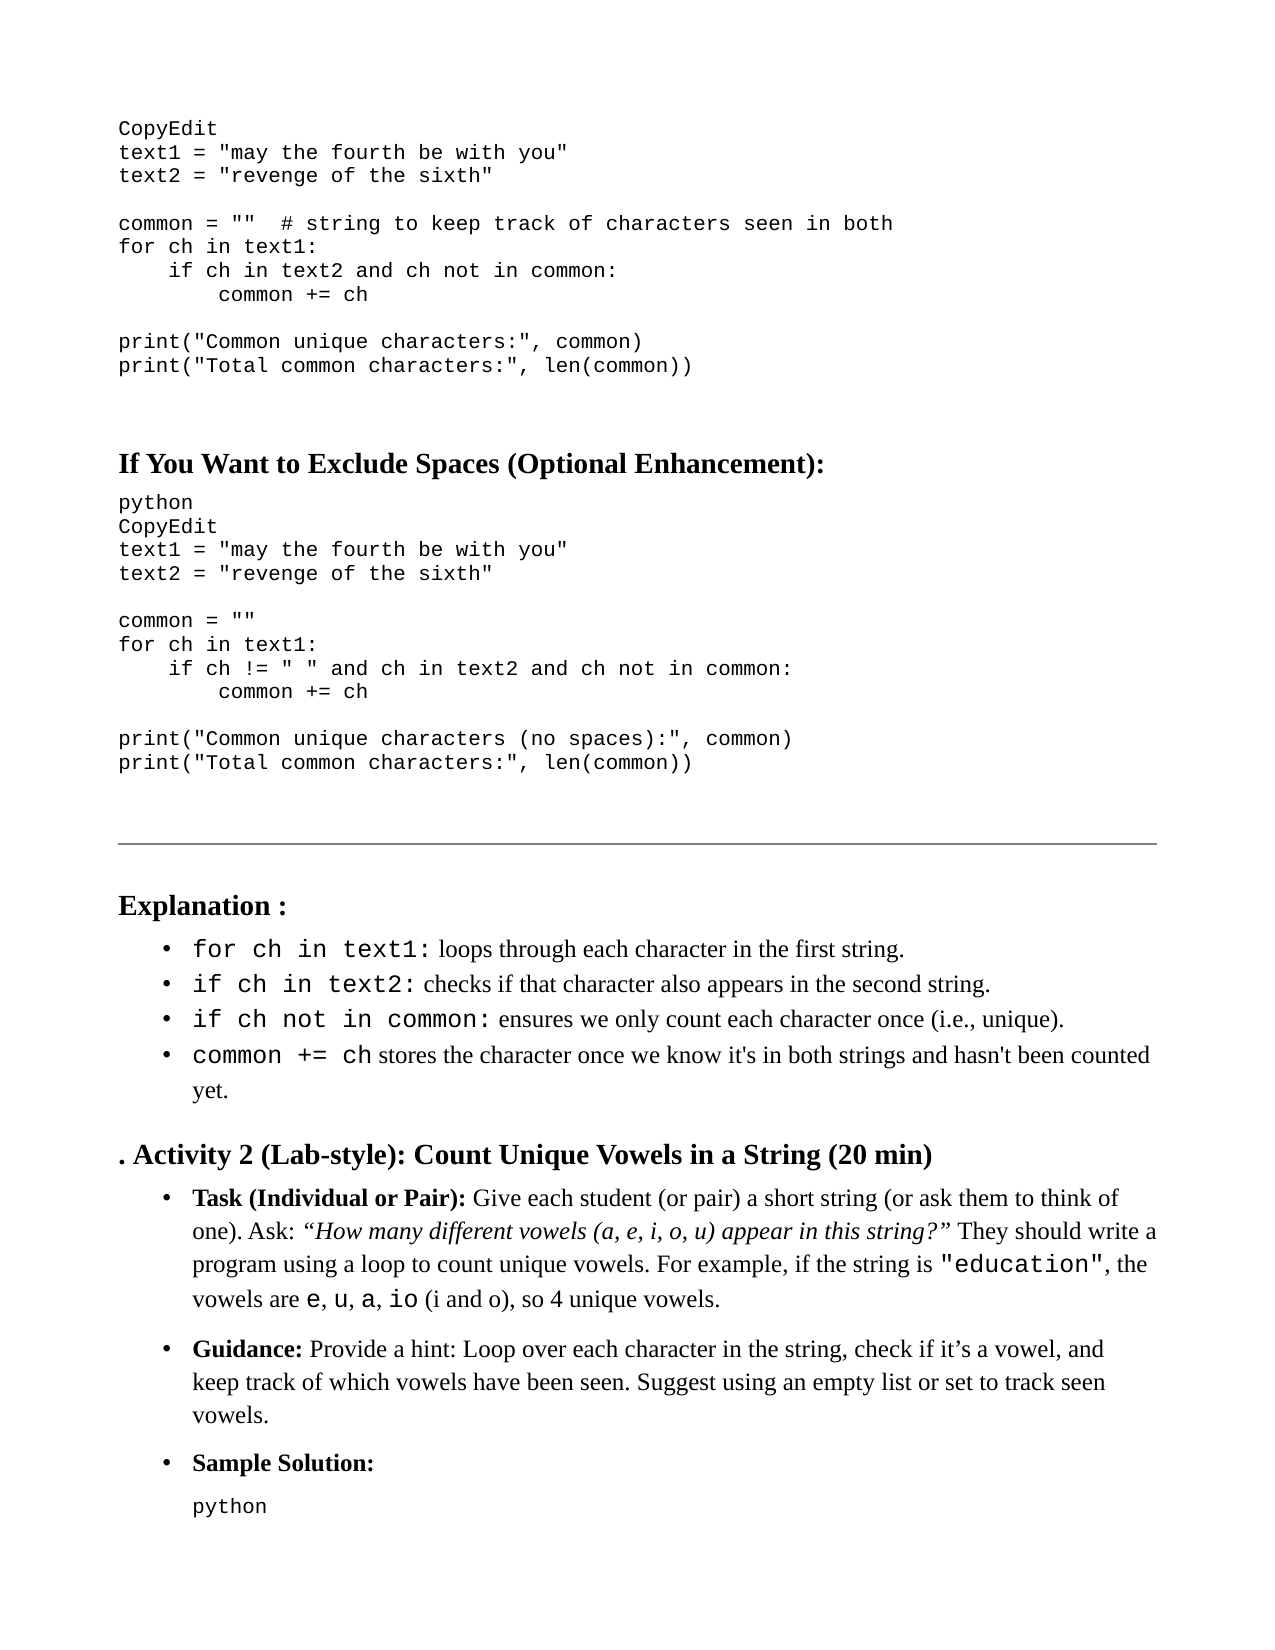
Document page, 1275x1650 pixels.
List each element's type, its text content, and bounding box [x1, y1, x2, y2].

text if ch in text2 and ch not in common: [118, 260, 1157, 284]
subtitle If You Want to Exclude Spaces (Optional Enhancement): [118, 446, 1157, 479]
text print("Total common characters:", len(common)) [118, 752, 1157, 776]
text for ch in text1: [118, 236, 1157, 260]
text CopyEdit [118, 118, 1157, 142]
text CopyEdit [118, 516, 1157, 539]
text if ch != " " and ch in text2 and ch not in common: [118, 657, 1157, 681]
list for ch in text1: loops through each character in the first string. [162, 934, 1157, 964]
list Guidance: Provide a hint: Loop over each character in the string, check if it’s a vowel, and keep track of which vowels have been seen. Suggest using an empty list or set to track seen vowels. [162, 1334, 1157, 1429]
text for ch in text1: [118, 634, 1157, 657]
text print("Total common characters:", len(common)) [118, 354, 1157, 378]
text text1 = "may the fourth be with you" [118, 539, 1157, 563]
subtitle . Activity 2 (Lab-style): Count Unique Vowels in a String (20 min) [118, 1137, 1157, 1171]
text print("Common unique characters:", common) [118, 331, 1157, 354]
list if ch in text2: checks if that character also appears in the second string. [162, 969, 1157, 1000]
list python [162, 1496, 1157, 1519]
text text1 = "may the fourth be with you" [118, 142, 1157, 165]
text text2 = "revenge of the sixth" [118, 563, 1157, 587]
text common = "" # string to keep track of characters seen in both [118, 213, 1157, 236]
text print("Common unique characters (no spaces):", common) [118, 728, 1157, 752]
list Sample Solution: [162, 1448, 1157, 1477]
subtitle Explanation : [118, 888, 1157, 921]
text common = "" [118, 610, 1157, 634]
list common += ch stores the character once we know it's in both strings and hasn't been counted yet. [162, 1040, 1157, 1104]
text common += ch [118, 284, 1157, 307]
text python [118, 492, 1157, 516]
text text2 = "revenge of the sixth" [118, 165, 1157, 189]
list Task (Individual or Pair): Give each student (or pair) a short string (or ask them to think of one). Ask: “How many different vowels (a, e, i, o, u) appear in this string?” They should write a program using a loop to count unique vowels. For example, if the string is "education", the vowels are e, u, a, io (i and o), so 4 unique vowels. [162, 1183, 1157, 1315]
list if ch not in common: ensures we only count each character once (i.e., unique). [162, 1004, 1157, 1035]
text common += ch [118, 681, 1157, 705]
